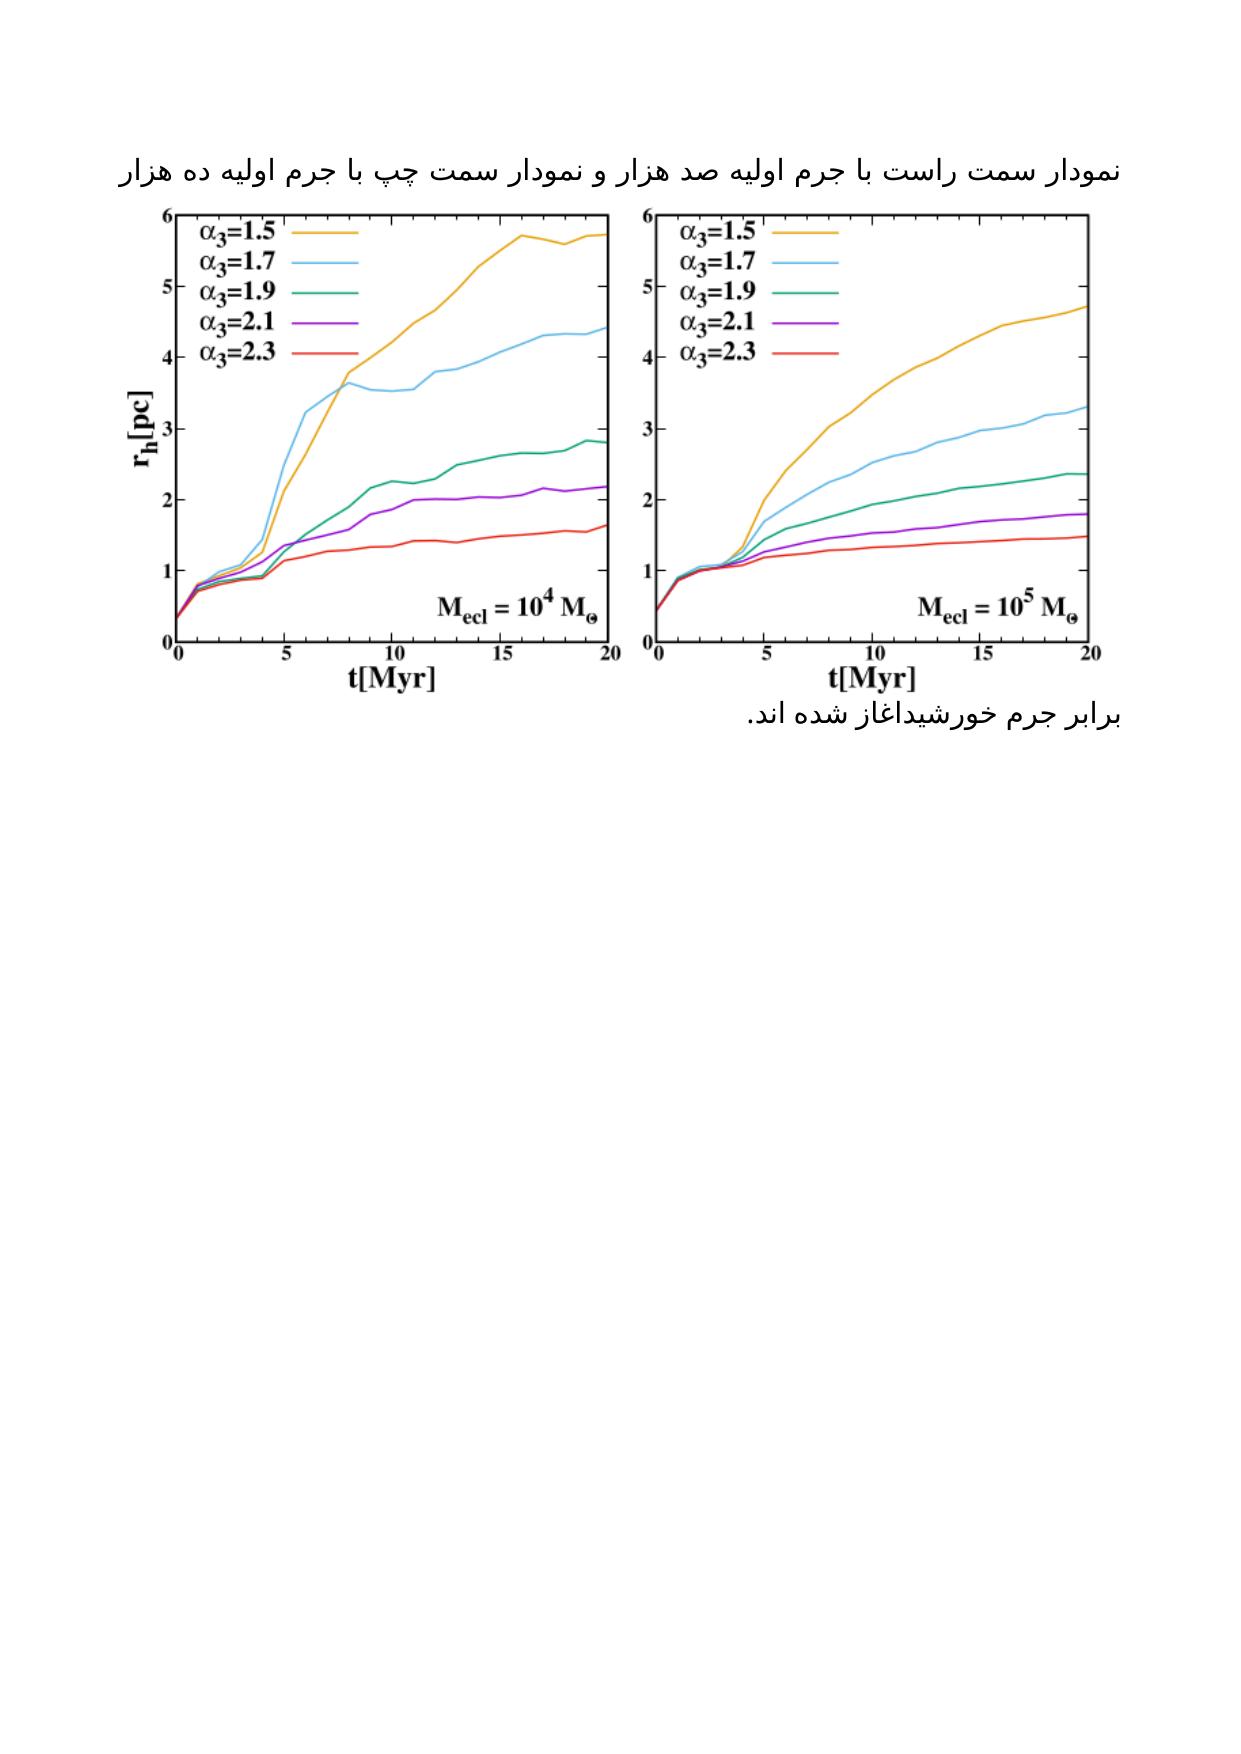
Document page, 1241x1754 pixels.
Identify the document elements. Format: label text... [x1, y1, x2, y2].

picture [118, 203, 1123, 699]
text برابر جرم خورشیدآغاز شده اند. [118, 699, 1122, 729]
text نمودار سمت راست با جرم اولیه صد هزار و نمودار سمت چپ با جرم اولیه ده هزار [118, 156, 1122, 203]
